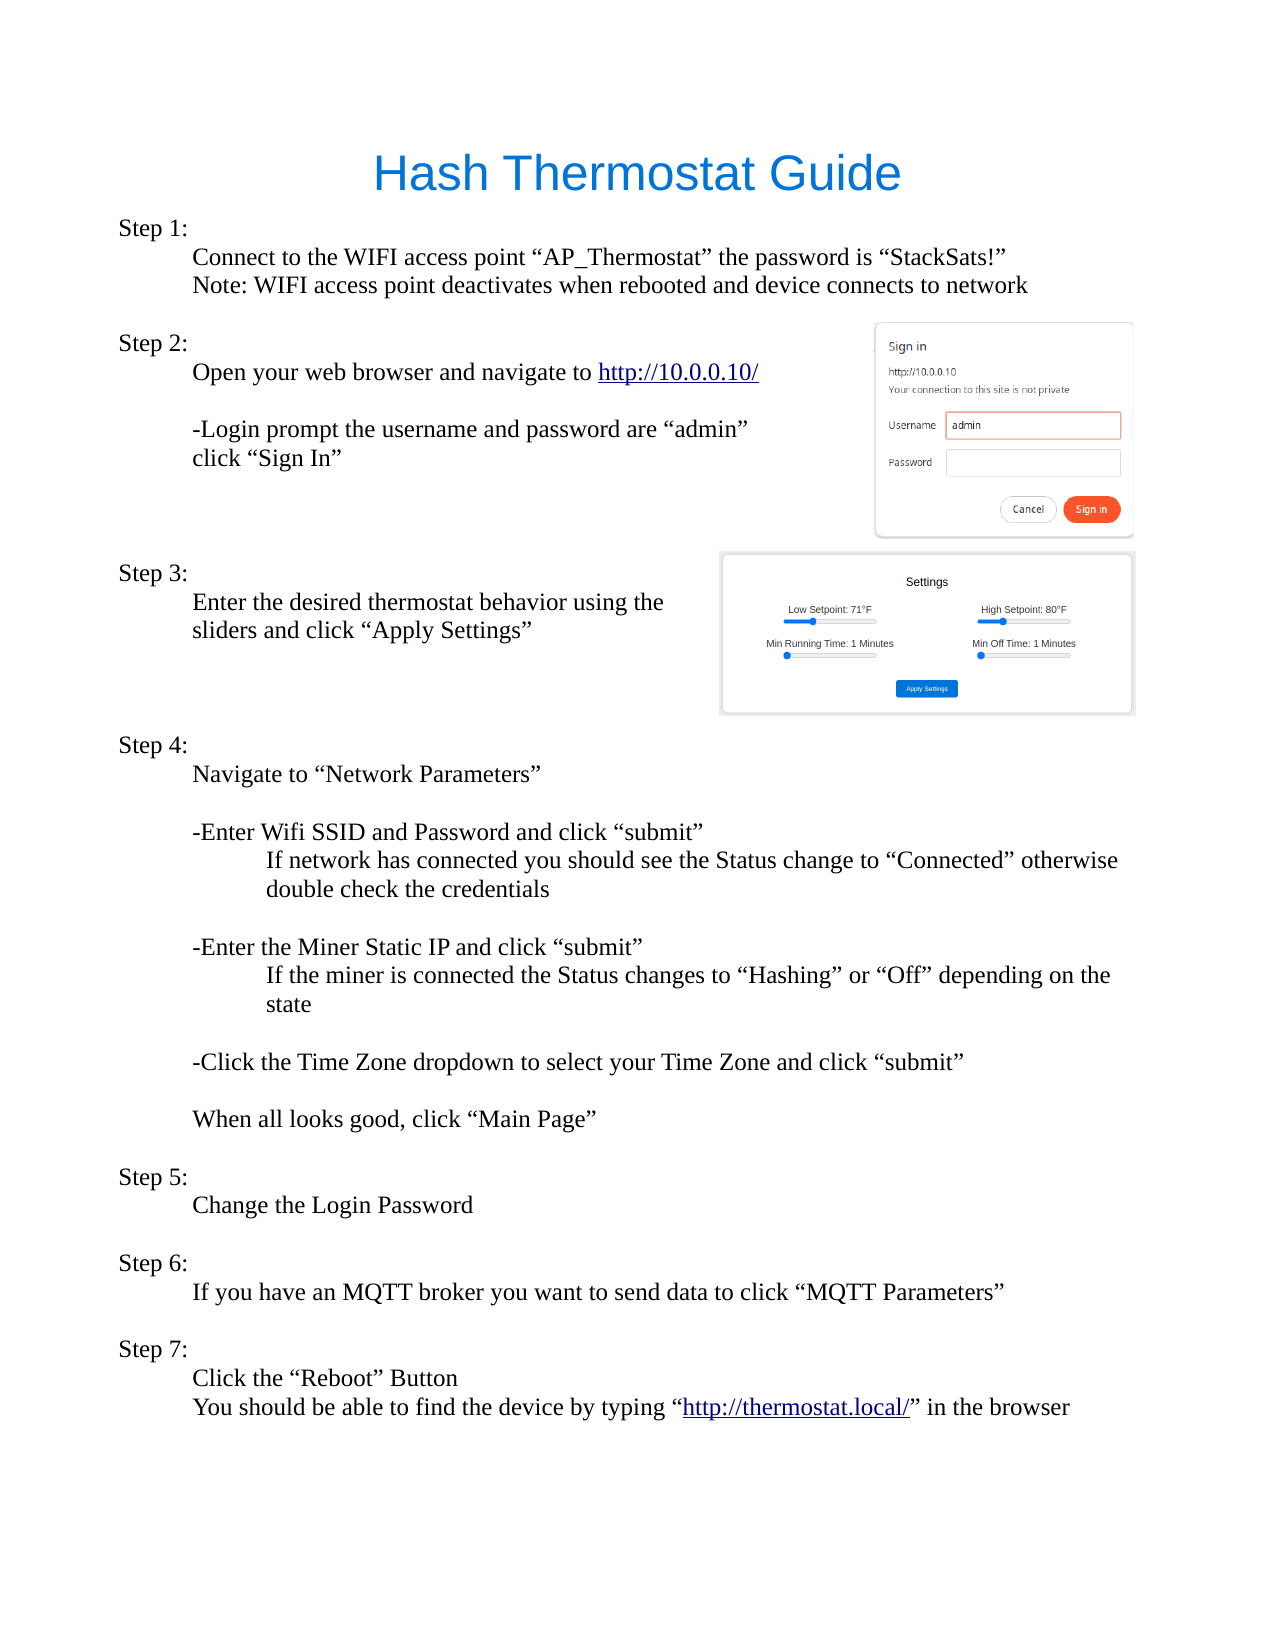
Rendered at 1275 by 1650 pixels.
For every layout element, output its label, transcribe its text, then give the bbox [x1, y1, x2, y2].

text Step 4: [118, 731, 1157, 759]
text If network has connected you should see the Status change to “Connected” otherwise double check the credentials [118, 846, 1157, 903]
text [1134, 443, 1157, 472]
text When all looks good, click “Main Page” [118, 1104, 1157, 1133]
text click “Sign In” [118, 443, 873, 472]
text Note: WIFI access point deactivates when rebooted and device connects to network [118, 271, 1157, 299]
text [1134, 328, 1157, 357]
text Step 3: Enter the desired thermostat behavior using the sliders and click “Apply Settings” [118, 501, 1157, 644]
text If you have an MQTT broker you want to send data to click “MQTT Parameters” [118, 1277, 1157, 1306]
text -Enter the Miner Static IP and click “submit” [118, 932, 1157, 961]
text [1134, 386, 1157, 443]
text -Login prompt the username and password are “admin” [118, 386, 873, 443]
text -Enter Wifi SSID and Password and click “submit” [118, 817, 1157, 846]
text Step 6: [118, 1248, 1157, 1277]
text Navigate to “Network Parameters” [118, 759, 1157, 788]
text Step 5: [118, 1162, 1157, 1191]
text Step 7: [118, 1334, 1157, 1363]
picture [873, 322, 1134, 539]
text Step 1: Connect to the WIFI access point “AP_Thermostat” the password is “StackSats!” [118, 213, 1157, 271]
text Step 2: [118, 328, 873, 357]
text -Click the Time Zone dropdown to select your Time Zone and click “submit” [118, 1047, 1157, 1076]
text If the miner is connected the Status changes to “Hashing” or “Off” depending on the state [118, 961, 1157, 1018]
subtitle Hash Thermostat Guide [118, 143, 1157, 201]
text You should be able to find the device by typing “http://thermostat.local/” in the browser [118, 1392, 1157, 1421]
text Click the “Reboot” Button [118, 1363, 1157, 1392]
text Change the Login Password [118, 1191, 1157, 1219]
picture [719, 551, 1136, 716]
text Open your web browser and navigate to http://10.0.0.10/ [118, 357, 873, 386]
